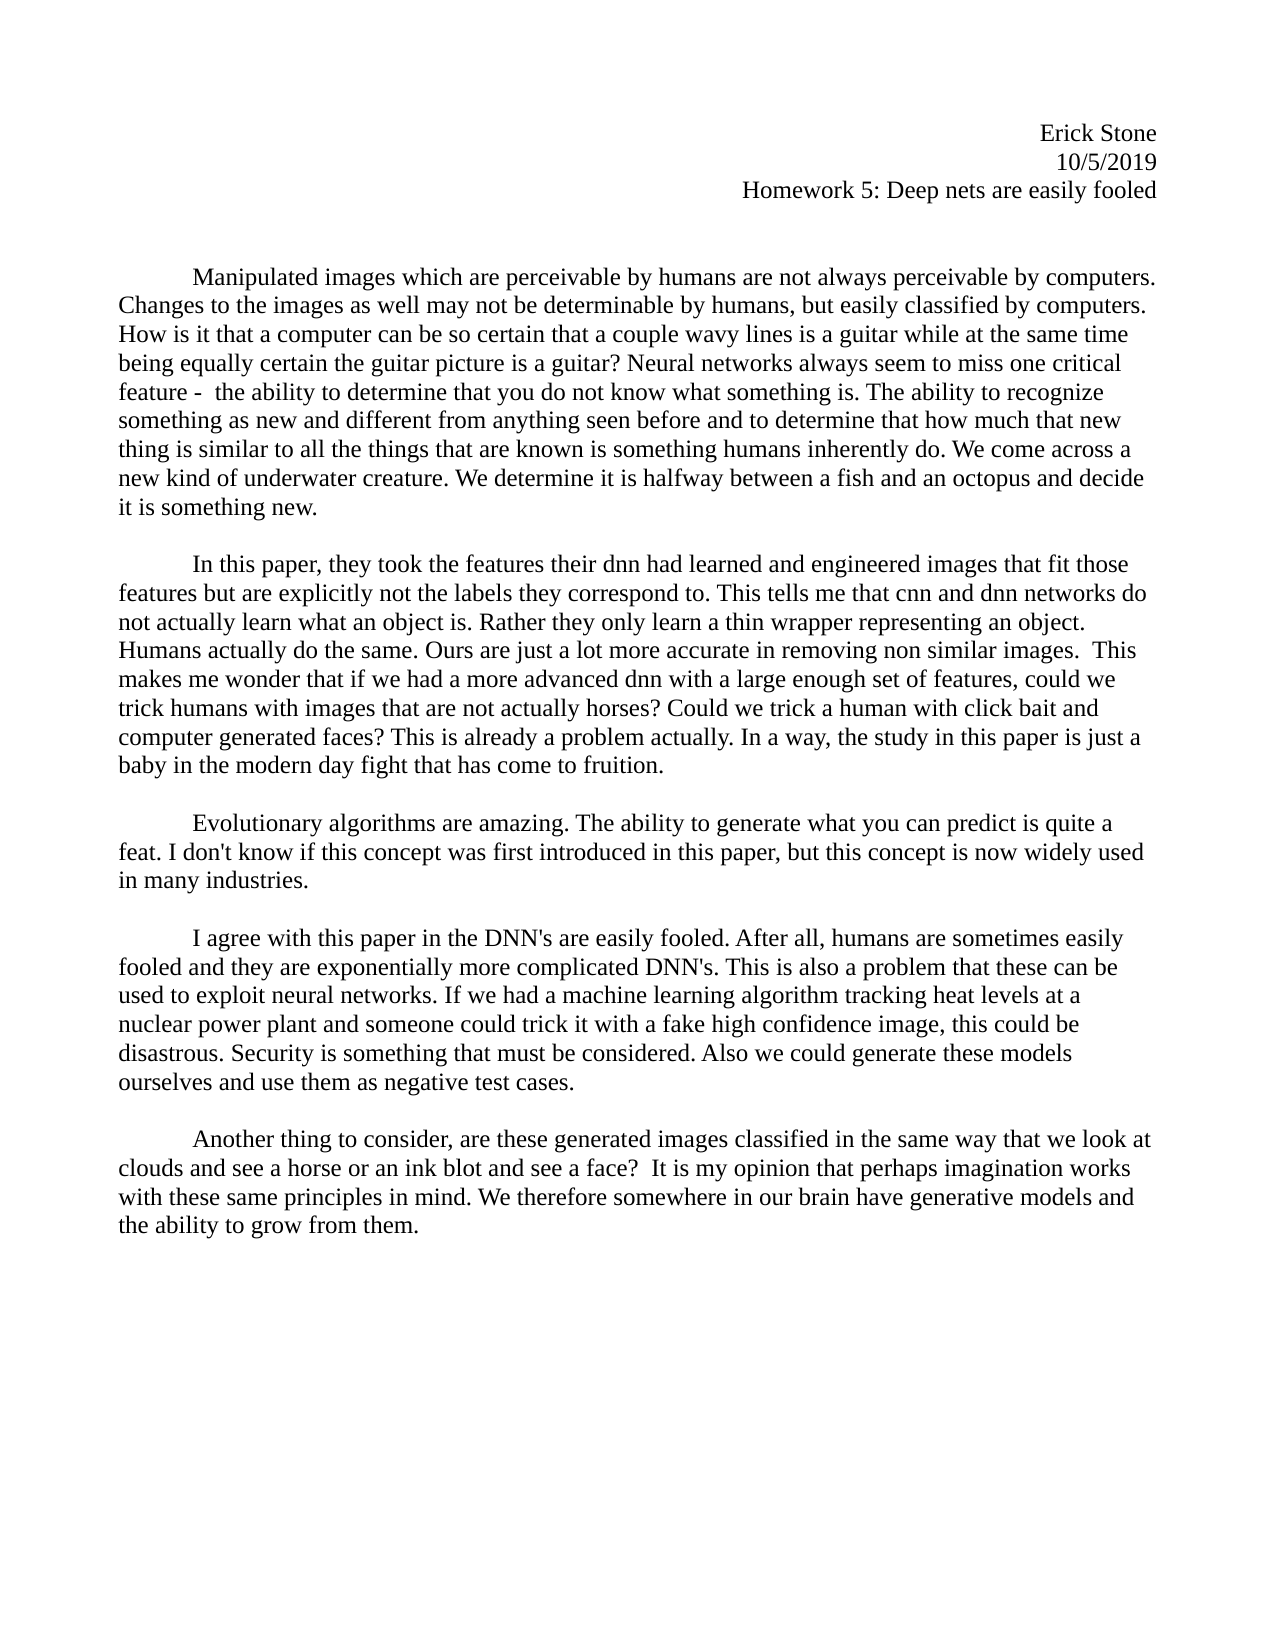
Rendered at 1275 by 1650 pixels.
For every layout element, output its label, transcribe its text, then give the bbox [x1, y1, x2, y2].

text Manipulated images which are perceivable by humans are not always perceivable by computers. Changes to the images as well may not be determinable by humans, but easily classified by computers. How is it that a computer can be so certain that a couple wavy lines is a guitar while at the same time being equally certain the guitar picture is a guitar? Neural networks always seem to miss one critical feature - the ability to determine that you do not know what something is. The ability to recognize something as new and different from anything seen before and to determine that how much that new thing is similar to all the things that are known is something humans inherently do. We come across a new kind of underwater creature. We determine it is halfway between a fish and an octopus and decide it is something new. In this paper, they took the features their dnn had learned and engineered images that fit those features but are explicitly not the labels they correspond to. This tells me that cnn and dnn networks do not actually learn what an object is. Rather they only learn a thin wrapper representing an object. Humans actually do the same. Ours are just a lot more accurate in removing non similar images. This makes me wonder that if we had a more advanced dnn with a large enough set of features, could we trick humans with images that are not actually horses? Could we trick a human with click bait and computer generated faces? This is already a problem actually. In a way, the study in this paper is just a baby in the modern day fight that has come to fruition. [118, 262, 1157, 808]
text Erick Stone [118, 118, 1157, 147]
text I agree with this paper in the DNN's are easily fooled. After all, humans are sometimes easily fooled and they are exponentially more complicated DNN's. This is also a problem that these can be used to exploit neural networks. If we had a machine learning algorithm tracking heat levels at a nuclear power plant and someone could trick it with a fake high confidence image, this could be disastrous. Security is something that must be considered. Also we could generate these models ourselves and use them as negative test cases. [118, 894, 1157, 1096]
text Evolutionary algorithms are amazing. The ability to generate what you can predict is quite a feat. I don't know if this concept was first introduced in this paper, but this concept is now widely used in many industries. [118, 808, 1157, 894]
text 10/5/2019 [118, 147, 1157, 176]
text Another thing to consider, are these generated images classified in the same way that we look at clouds and see a horse or an ink blot and see a face? It is my opinion that perhaps imagination works with these same principles in mind. We therefore somewhere in our brain have generative models and the ability to grow from them. [118, 1124, 1157, 1239]
text Homework 5: Deep nets are easily fooled [118, 176, 1157, 204]
